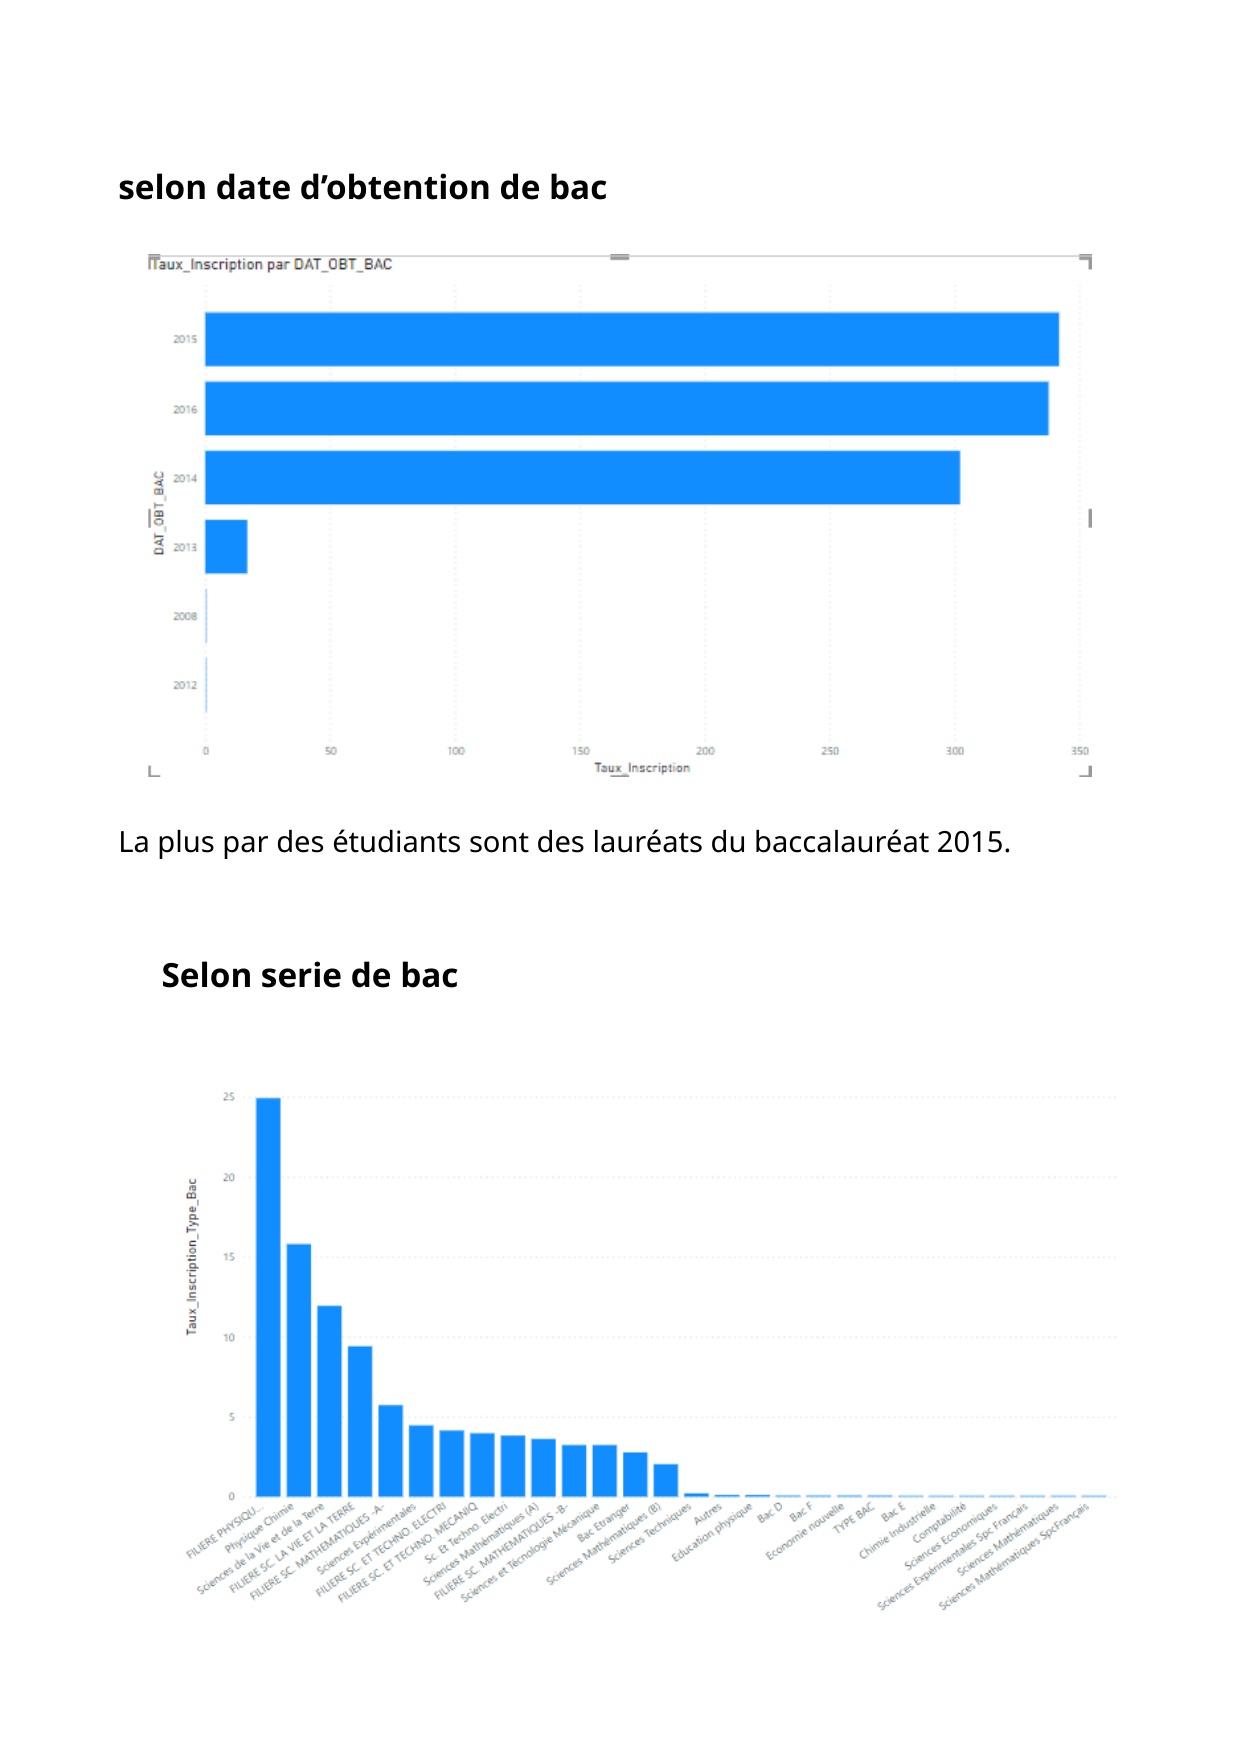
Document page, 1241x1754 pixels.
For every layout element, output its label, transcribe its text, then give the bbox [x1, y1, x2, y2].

text Selon serie de bac [118, 952, 1122, 998]
text selon date d’obtention de bac [118, 163, 1122, 209]
text La plus par des étudiants sont des lauréats du baccalauréat 2015. [118, 822, 1122, 861]
picture [40, 1049, 1163, 1630]
picture [148, 254, 1092, 777]
